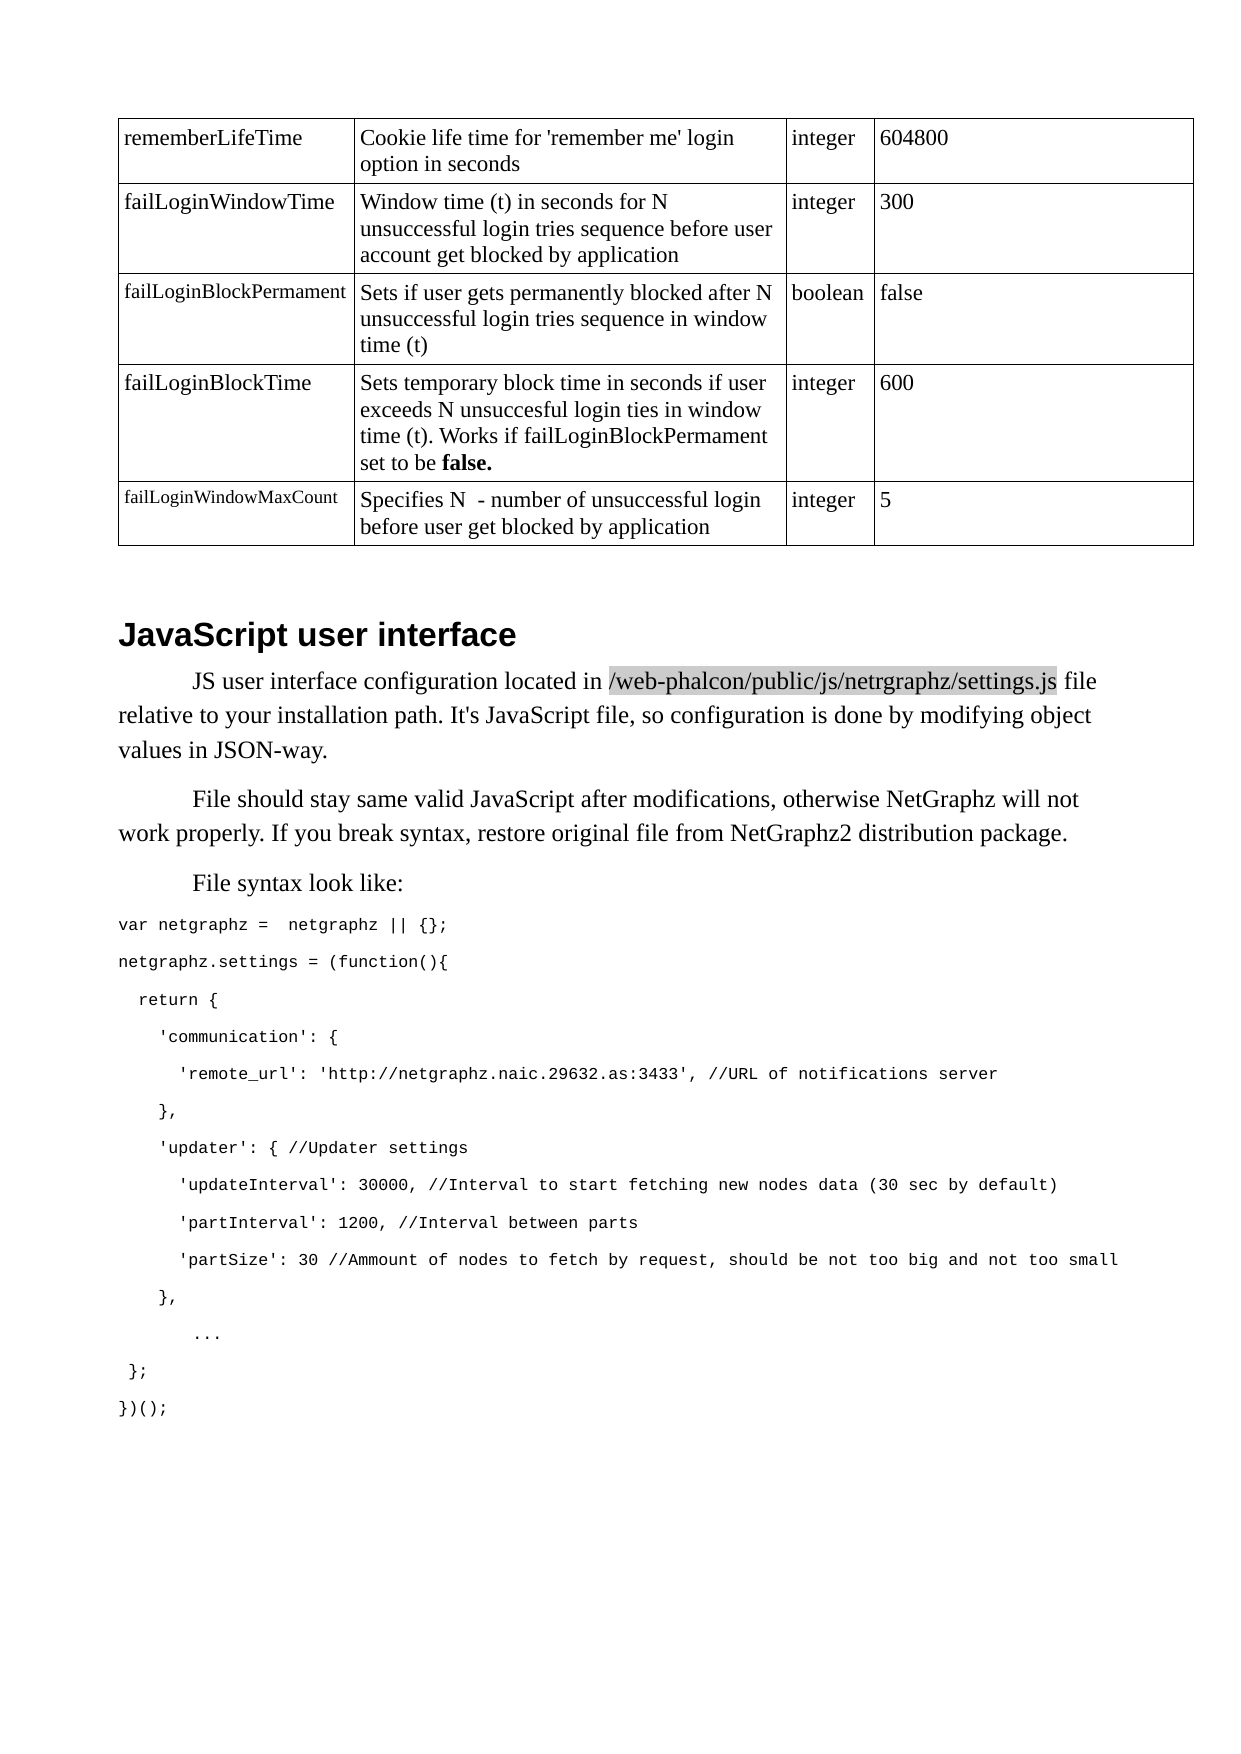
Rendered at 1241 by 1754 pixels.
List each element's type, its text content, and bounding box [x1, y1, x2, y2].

text ... [118, 1326, 1122, 1344]
text return { [118, 991, 1122, 1010]
table_cell Sets if user gets permanently blocked after N unsuccessful login tries sequence in window time (t) [355, 274, 786, 364]
text 'communication': { [118, 1028, 1122, 1047]
table_cell integer [787, 184, 874, 273]
text }, [118, 1288, 1122, 1307]
table_cell failLoginBlockTime [119, 365, 354, 481]
table_cell false [875, 274, 1193, 364]
text 'updateInterval': 30000, //Interval to start fetching new nodes data (30 sec by default) [118, 1177, 1122, 1196]
subtitle JavaScript user interface [118, 615, 1122, 653]
table_cell Cookie life time for 'remember me' login option in seconds [355, 119, 786, 182]
table_cell Sets temporary block time in seconds if user exceeds N unsuccesful login ties in window time (t). Works if failLoginBlockPermament set to be false. [355, 365, 786, 481]
table_cell integer [787, 482, 874, 545]
table_cell rememberLifeTime [119, 119, 354, 182]
text 'partSize': 30 //Ammount of nodes to fetch by request, should be not too big and not too small [118, 1251, 1122, 1270]
text File syntax look like: [118, 868, 1122, 896]
table_cell 5 [875, 482, 1193, 545]
text 'partInterval': 1200, //Interval between parts [118, 1214, 1122, 1233]
text }; [118, 1363, 1122, 1382]
table_cell integer [787, 119, 874, 182]
table_cell Specifies N - number of unsuccessful login before user get blocked by application [355, 482, 786, 545]
text 'updater': { //Updater settings [118, 1140, 1122, 1159]
text netgraphz.settings = (function(){ [118, 954, 1122, 973]
table_cell 300 [875, 184, 1193, 273]
table_cell 604800 [875, 119, 1193, 182]
table_cell 600 [875, 365, 1193, 481]
table_cell failLoginWindowTime [119, 184, 354, 273]
text }, [118, 1103, 1122, 1121]
text var netgraphz = netgraphz || {}; [118, 917, 1122, 936]
text JS user interface configuration located in /web-phalcon/public/js/netrgraphz/settings.js file relative to your installation path. It's JavaScript file, so configuration is done by modifying object values in JSON-way. [118, 666, 1122, 764]
table_cell boolean [787, 274, 874, 364]
table_cell Window time (t) in seconds for N unsuccessful login tries sequence before user account get blocked by application [355, 184, 786, 273]
table_cell failLoginBlockPermament [119, 274, 354, 364]
table_cell integer [787, 365, 874, 481]
text })(); [118, 1400, 1122, 1419]
text File should stay same valid JavaScript after modifications, otherwise NetGraphz will not work properly. If you break syntax, restore original file from NetGraphz2 distribution package. [118, 784, 1122, 847]
text 'remote_url': 'http://netgraphz.naic.29632.as:3433', //URL of notifications server [118, 1065, 1122, 1084]
table_cell failLoginWindowMaxCount [119, 482, 354, 545]
